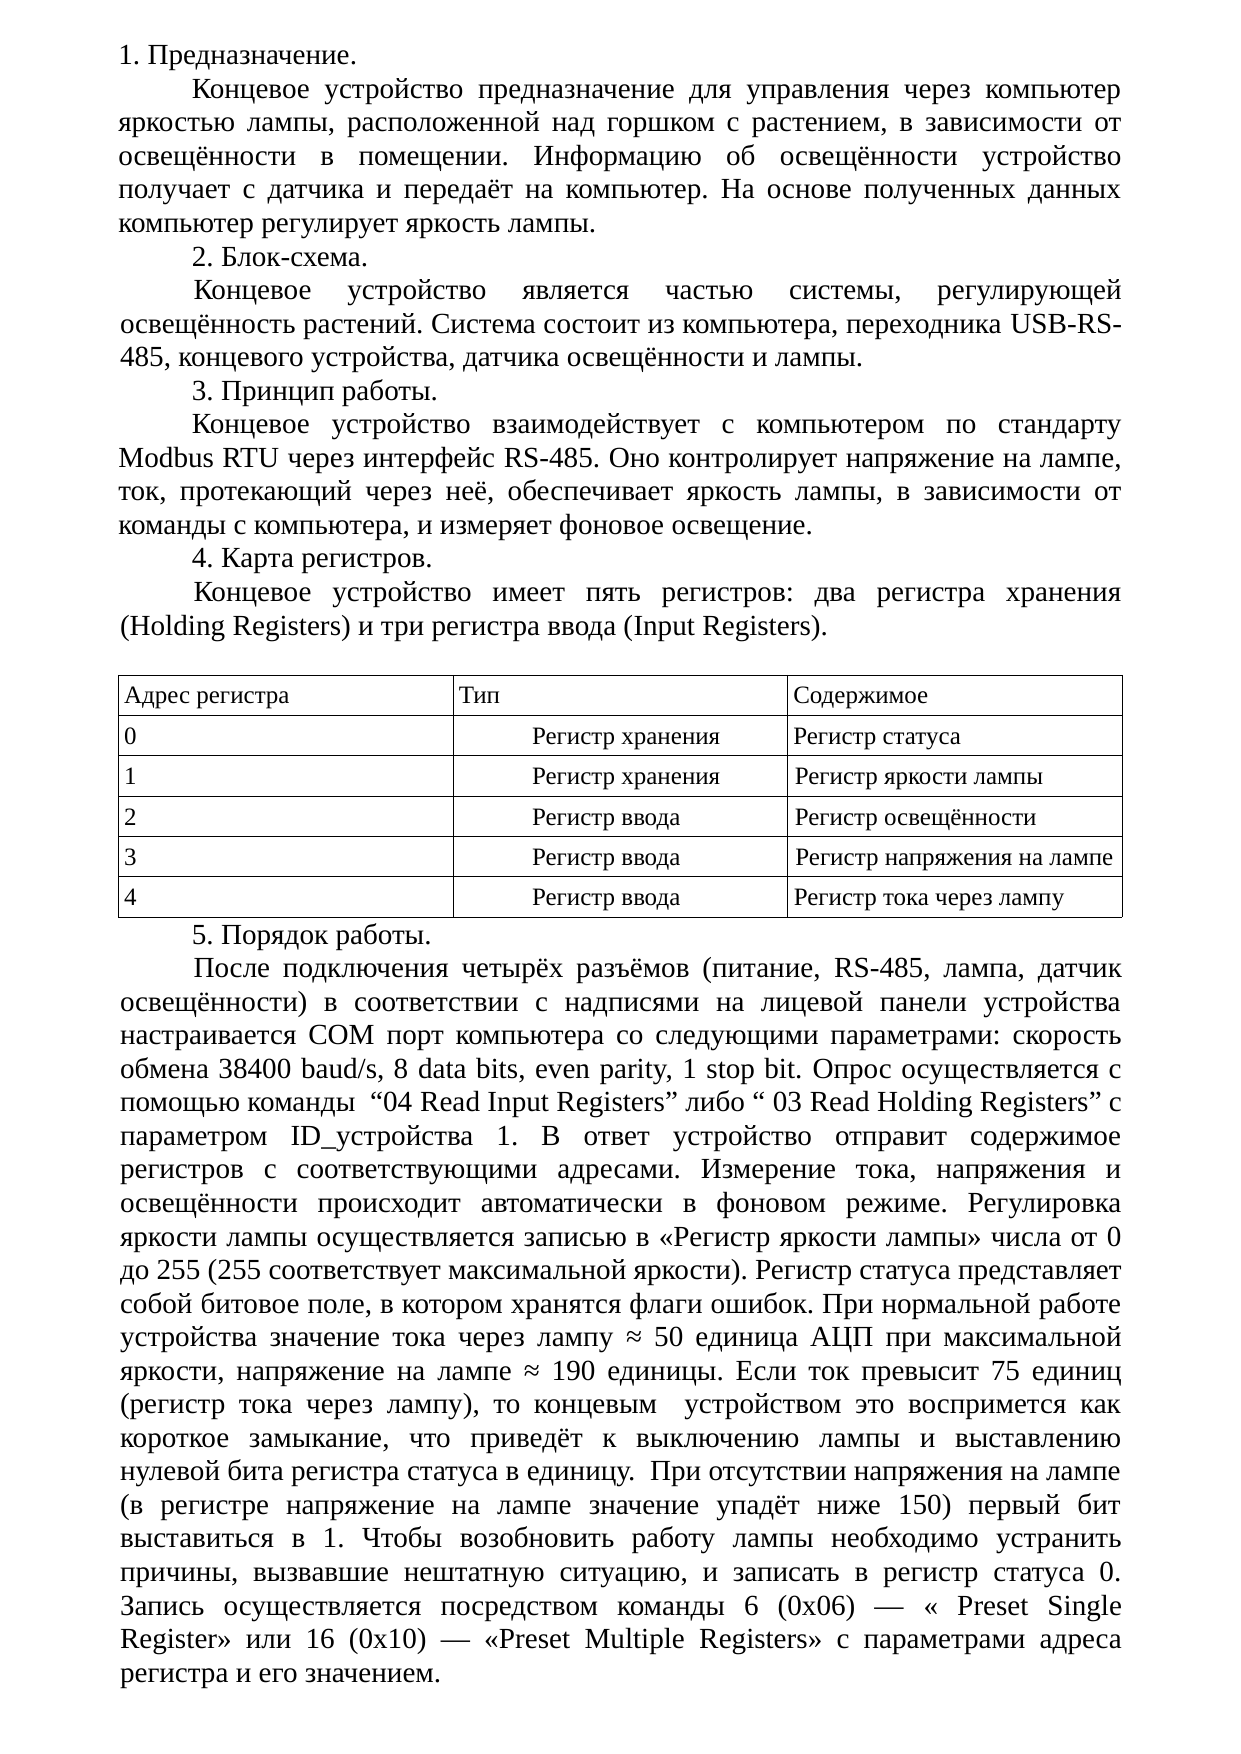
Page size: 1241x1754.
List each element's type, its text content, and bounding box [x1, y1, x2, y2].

table_header Содержимое [788, 676, 1122, 715]
table_cell 1 [119, 756, 453, 796]
table_header Адрес регистра [119, 676, 453, 715]
table_cell Регистр ввода [454, 877, 787, 917]
table_cell 0 [119, 716, 453, 755]
text Концевое устройство предназначение для управления через компьютер яркостью лампы, расположенной над горшком с растением, в зависимости от освещённости в помещении. Информацию об освещённости устройство получает с датчика и передаёт на компьютер. На основе полученных данных компьютер регулирует яркость лампы. [118, 71, 1122, 239]
subtitle 3. Принцип работы. [120, 373, 1122, 406]
table_cell Регистр ввода [454, 837, 787, 876]
table_cell 3 [119, 837, 453, 876]
text Концевое устройство имеет пять регистров: два регистра хранения (Holding Registers) и три регистра ввода (Input Registers). [120, 574, 1122, 641]
subtitle 5. Порядок работы. [120, 918, 1122, 950]
subtitle 2. Блок-схема. [120, 239, 1122, 272]
table_cell Регистр напряжения на лампе [788, 837, 1122, 876]
table_header Тип [454, 676, 787, 715]
table_cell Регистр статуса [788, 716, 1122, 755]
table_cell Регистр освещённости [788, 797, 1122, 836]
text После подключения четырёх разъёмов (питание, RS-485, лампа, датчик освещённости) в соответствии с надписями на лицевой панели устройства настраивается COM порт компьютера со следующими параметрами: скорость обмена 38400 baud/s, 8 data bits, even parity, 1 stop bit. Опрос осуществляется с помощью команды “04 Read Input Registers” либо “ 03 Read Holding Registers” с параметром ID_устройства 1. В ответ устройство отправит содержимое регистров с соответствующими адресами. Измерение тока, напряжения и освещённости происходит автоматически в фоновом режиме. Регулировка яркости лампы осуществляется записью в «Регистр яркости лампы» числа от 0 до 255 (255 соответствует максимальной яркости). Регистр статуса представляет собой битовое поле, в котором хранятся флаги ошибок. При нормальной работе устройства значение тока через лампу ≈ 50 единица АЦП при максимальной яркости, напряжение на лампе ≈ 190 единицы. Если ток превысит 75 единиц (регистр тока через лампу), то концевым устройством это воспримется как короткое замыкание, что приведёт к выключению лампы и выставлению нулевой бита регистра статуса в единицу. При отсутствии напряжения на лампе (в регистре напряжение на лампе значение упадёт ниже 150) первый бит выставиться в 1. Чтобы возобновить работу лампы необходимо устранить причины, вызвавшие нештатную ситуацию, и записать в регистр статуса 0. Запись осуществляется посредством команды 6 (0x06) — « Preset Single Register» или 16 (0x10) — «Preset Multiple Registers» с параметрами адреса регистра и его значением. [120, 950, 1122, 1688]
table_cell Регистр тока через лампу [788, 877, 1122, 917]
text Концевое устройство является частью системы, регулирующей освещённость растений. Система состоит из компьютера, переходника USB-RS-485, концевого устройства, датчика освещённости и лампы. [120, 272, 1122, 373]
subtitle 1. Предназначение. [118, 37, 1122, 71]
table_cell Регистр хранения [454, 716, 787, 755]
table_cell Регистр яркости лампы [788, 756, 1122, 796]
table_cell 4 [119, 877, 453, 917]
table_cell Регистр ввода [454, 797, 787, 836]
subtitle 4. Карта регистров. [120, 541, 1122, 574]
table_cell Регистр хранения [454, 756, 787, 796]
table_cell 2 [119, 797, 453, 836]
text Концевое устройство взаимодействует с компьютером по стандарту Modbus RTU через интерфейс RS-485. Оно контролирует напряжение на лампе, ток, протекающий через неё, обеспечивает яркость лампы, в зависимости от команды с компьютера, и измеряет фоновое освещение. [118, 406, 1122, 541]
